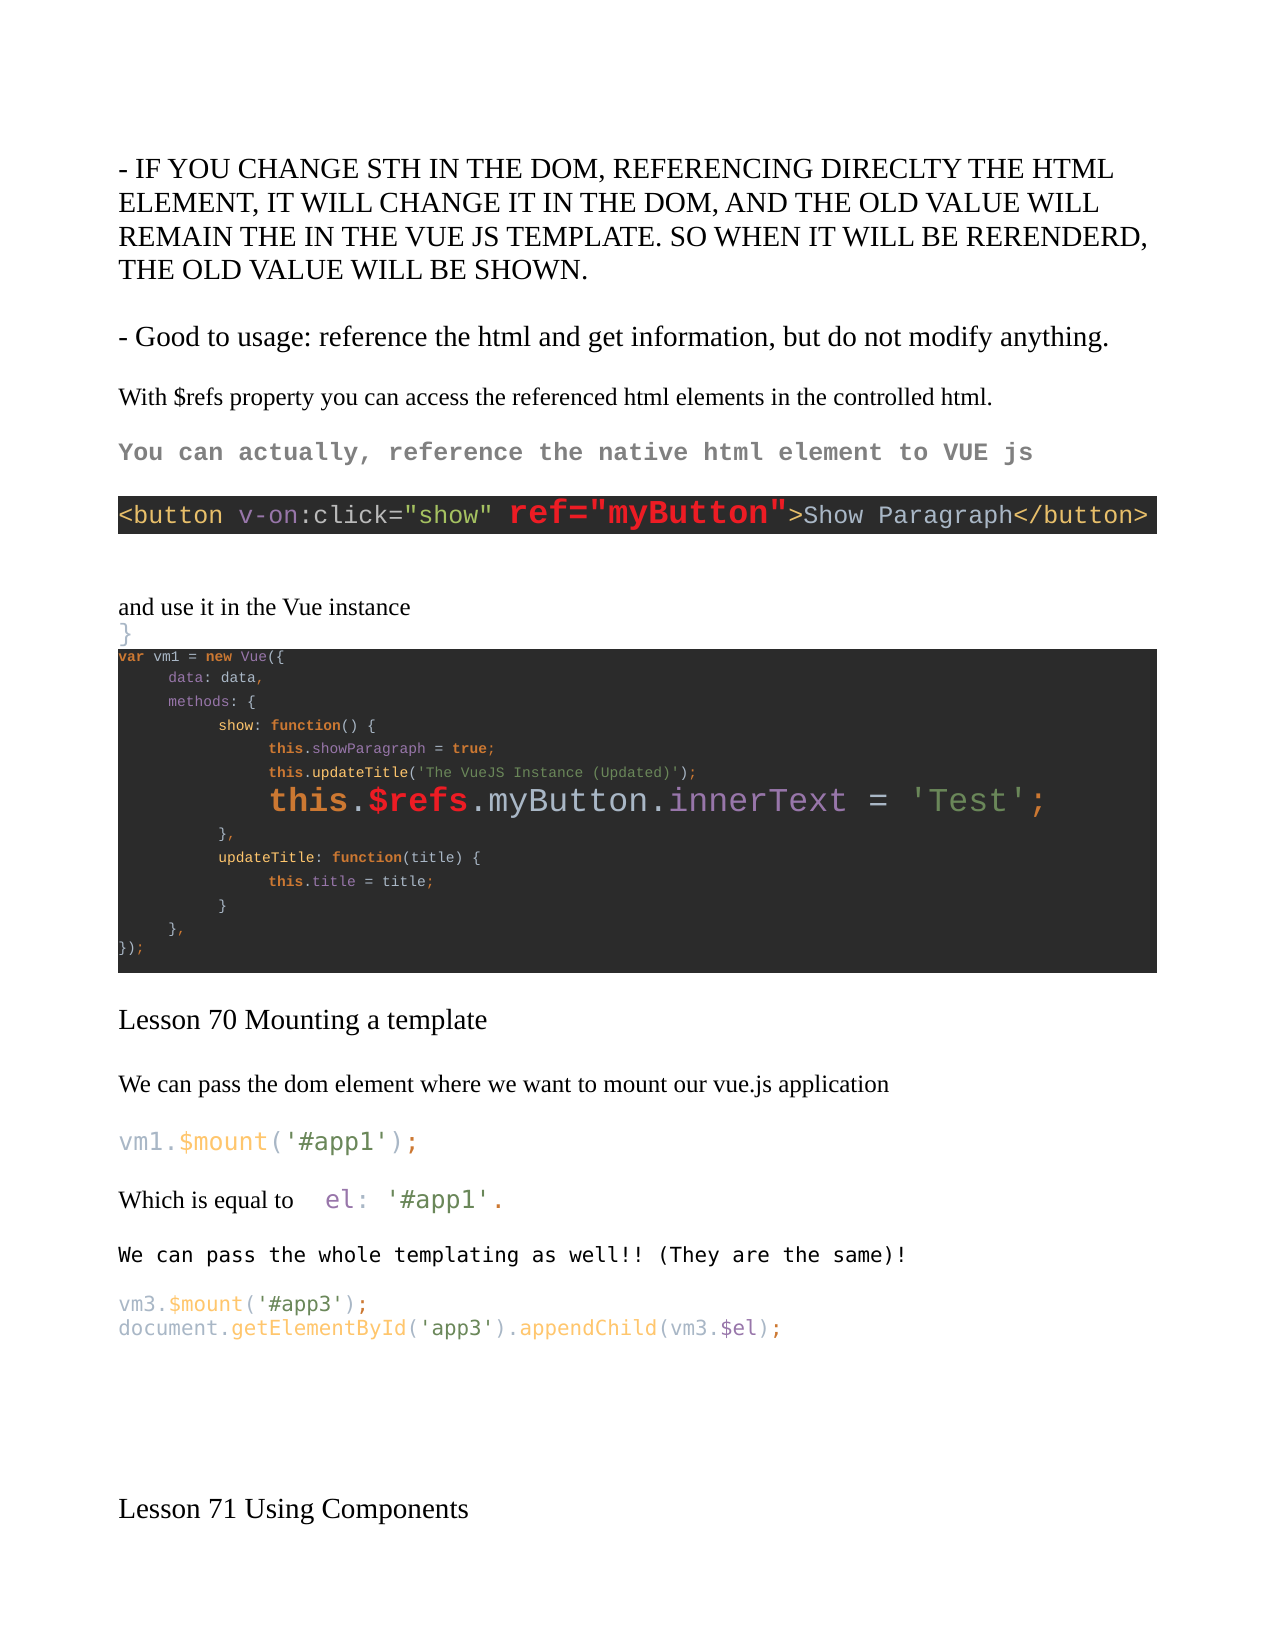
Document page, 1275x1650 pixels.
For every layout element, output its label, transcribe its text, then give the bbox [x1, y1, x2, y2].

text We can pass the dom element where we want to mount our vue.js application [118, 1069, 1157, 1098]
text Lesson 71 Using Components [118, 1491, 1157, 1525]
text } [118, 892, 1157, 916]
text }); [118, 940, 1157, 956]
text and use it in the Vue instance [118, 592, 1157, 621]
text methods: { [118, 689, 1157, 713]
text Which is equal to el: '#app1'. We can pass the whole templating as well!! (They are the same)! [118, 1185, 1157, 1268]
text - IF YOU CHANGE STH IN THE DOM, REFERENCING DIRECLTY THE HTML ELEMENT, IT WILL CHANGE IT IN THE DOM, AND THE OLD VALUE WILL REMAIN THE IN THE VUE JS TEMPLATE. SO WHEN IT WILL BE RERENDERD, THE OLD VALUE WILL BE SHOWN. [118, 152, 1157, 286]
text this.$refs.myButton.innerText = 'Test'; [118, 784, 1157, 822]
text data: data, [118, 666, 1157, 689]
text var vm1 = new Vue({ [118, 649, 1157, 666]
text }, [118, 822, 1157, 845]
text this.title = title; [118, 869, 1157, 892]
text - Good to usage: reference the html and get information, but do not modify anything. [118, 319, 1157, 353]
text show: function() { [118, 713, 1157, 736]
text vm1.$mount('#app1'); [118, 1127, 1157, 1156]
text this.showParagraph = true; [118, 736, 1157, 760]
text vm3.$mount('#app3'); [118, 1292, 1157, 1316]
text } [118, 621, 1157, 649]
text Lesson 70 Mounting a template [118, 1002, 1157, 1036]
text document.getElementById('app3').appendChild(vm3.$el); [118, 1316, 1157, 1340]
text updateTitle: function(title) { [118, 845, 1157, 869]
text <button v-on:click="show" ref="myButton">Show Paragraph</button> [118, 496, 1157, 534]
text }, [118, 916, 1157, 940]
text With $refs property you can access the referenced html elements in the controlled html. [118, 382, 1157, 410]
text You can actually, reference the native html element to VUE js [118, 439, 1157, 467]
text this.updateTitle('The VueJS Instance (Updated)'); [118, 760, 1157, 784]
